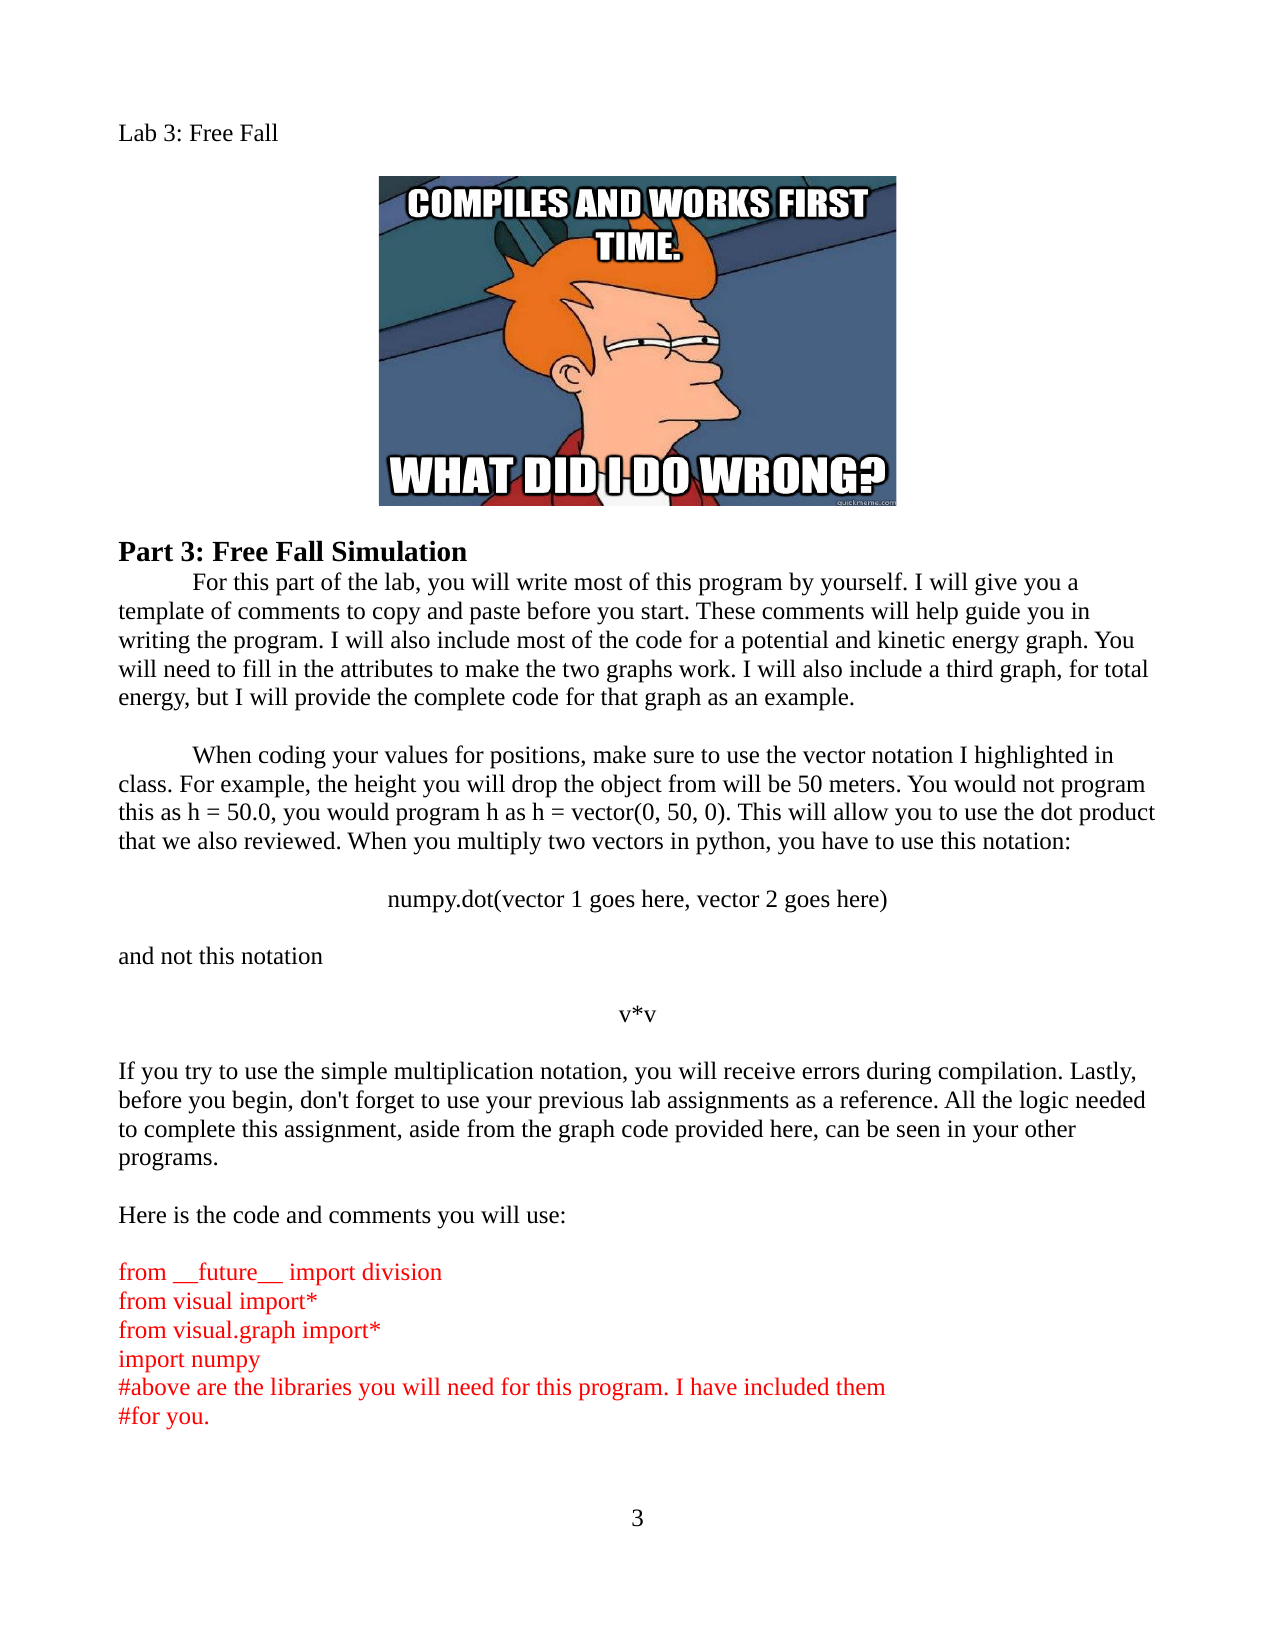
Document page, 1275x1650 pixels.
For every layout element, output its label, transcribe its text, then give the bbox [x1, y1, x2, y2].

text import numpy [118, 1344, 1157, 1372]
text from __future__ import division [118, 1257, 1157, 1286]
text v*v [118, 999, 1157, 1027]
text and not this notation [118, 941, 1157, 970]
text Part 3: Free Fall Simulation [118, 534, 1157, 567]
text Here is the code and comments you will use: [118, 1200, 1157, 1229]
text numpy.dot(vector 1 goes here, vector 2 goes here) [118, 884, 1157, 912]
text from visual import* [118, 1286, 1157, 1315]
text from visual.graph import* [118, 1315, 1157, 1344]
text #above are the libraries you will need for this program. I have included them [118, 1372, 1157, 1401]
text #for you. [118, 1401, 1157, 1430]
picture [378, 176, 897, 506]
text If you try to use the simple multiplication notation, you will receive errors during compilation. Lastly, before you begin, don't forget to use your previous lab assignments as a reference. All the logic needed to complete this assignment, aside from the graph code provided here, can be seen in your other programs. [118, 1056, 1157, 1171]
text For this part of the lab, you will write most of this program by yourself. I will give you a template of comments to copy and paste before you start. These comments will help guide you in writing the program. I will also include most of the code for a potential and kinetic energy graph. You will need to fill in the attributes to make the two graphs work. I will also include a third graph, for total energy, but I will provide the complete code for that graph as an example. [118, 567, 1157, 711]
text When coding your values for positions, make sure to use the vector notation I highlighted in class. For example, the height you will drop the object from will be 50 meters. You would not program this as h = 50.0, you would program h as h = vector(0, 50, 0). This will allow you to use the dot product that we also reviewed. When you multiply two vectors in python, you have to use this notation: [118, 740, 1157, 855]
